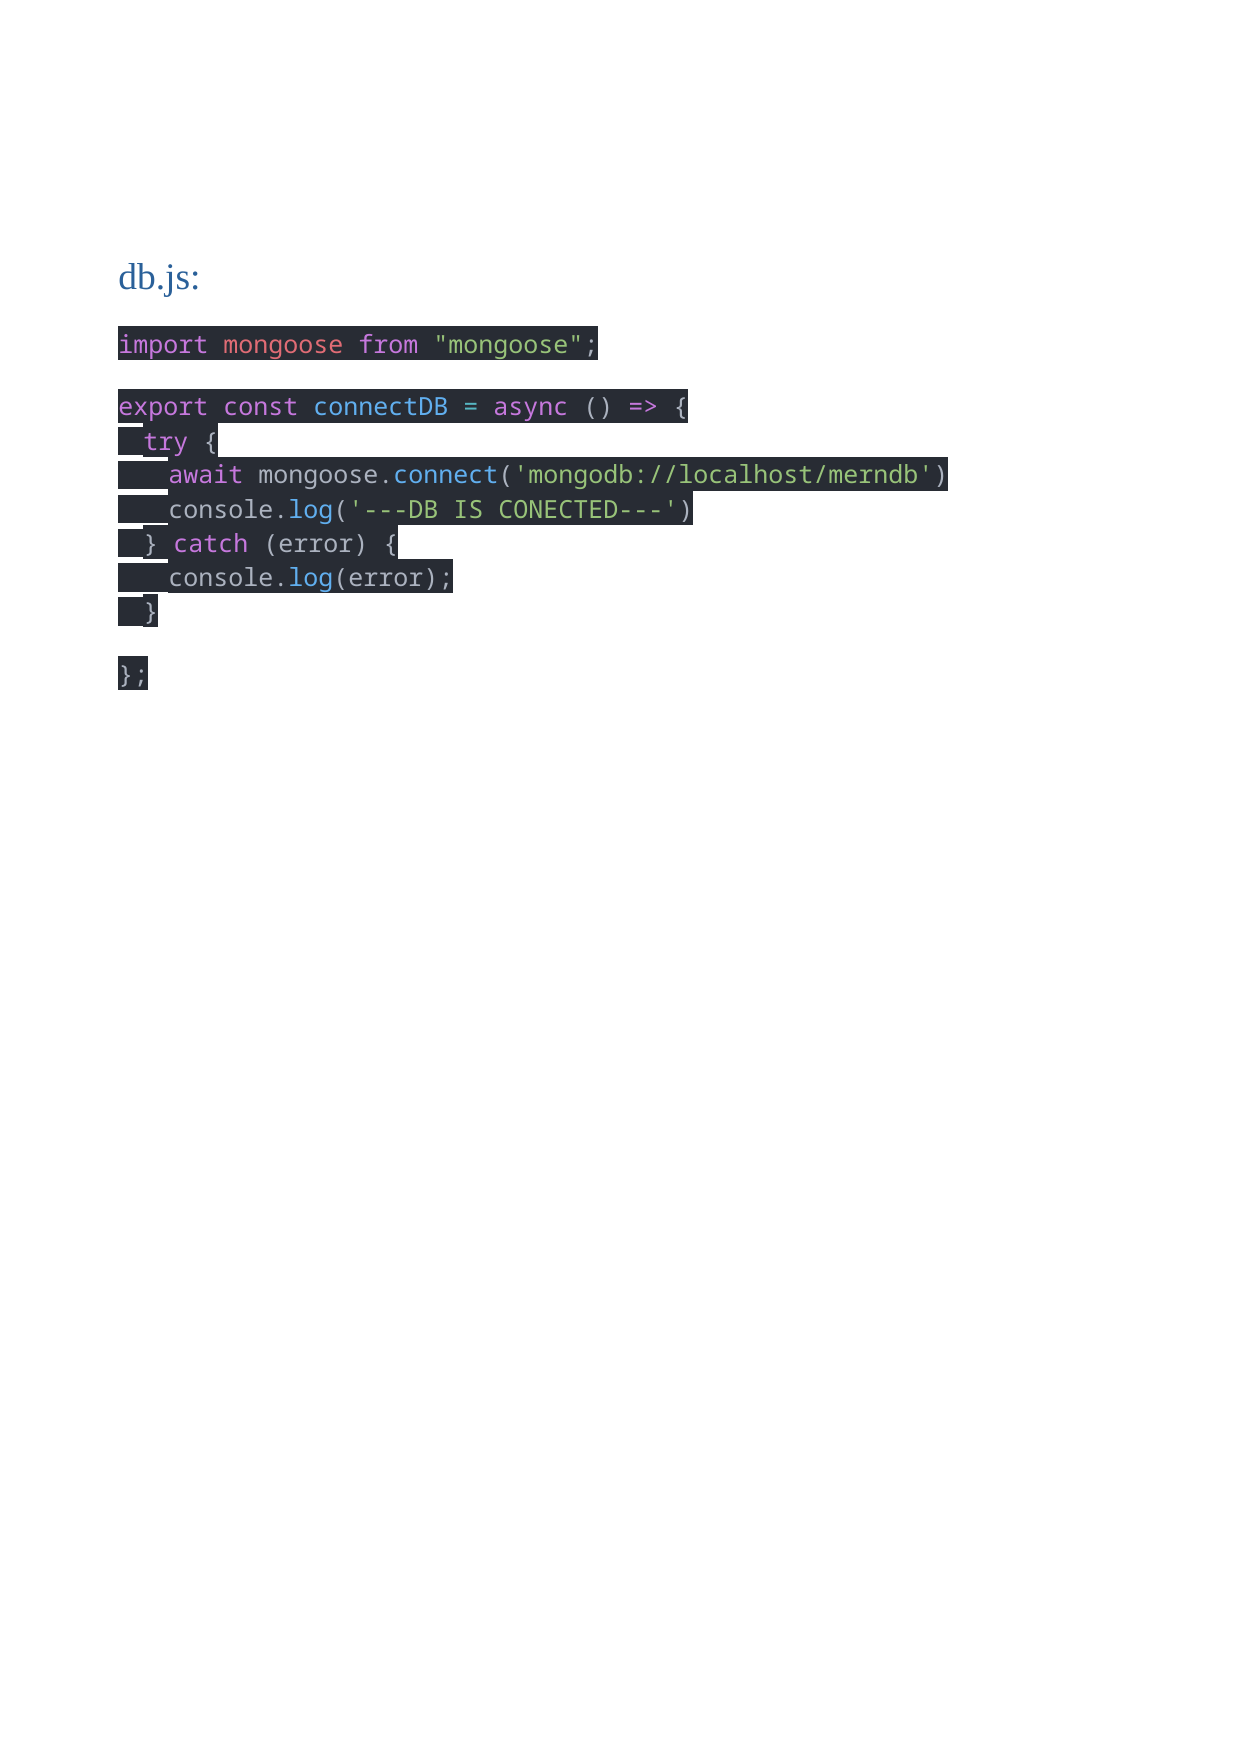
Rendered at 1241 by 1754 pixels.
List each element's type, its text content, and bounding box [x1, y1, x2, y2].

text export const connectDB = async () => { [118, 389, 1122, 423]
text try { [118, 423, 1122, 457]
text console.log('---DB IS CONECTED---') [118, 491, 1122, 525]
text console.log(error); [118, 559, 1122, 593]
text } catch (error) { [118, 525, 1122, 559]
text } [118, 593, 1122, 627]
text await mongoose.connect('mongodb://localhost/merndb') [118, 457, 1122, 491]
text import mongoose from "mongoose"; [118, 326, 1122, 360]
text db.js: [118, 254, 1122, 297]
text }; [118, 656, 1122, 690]
